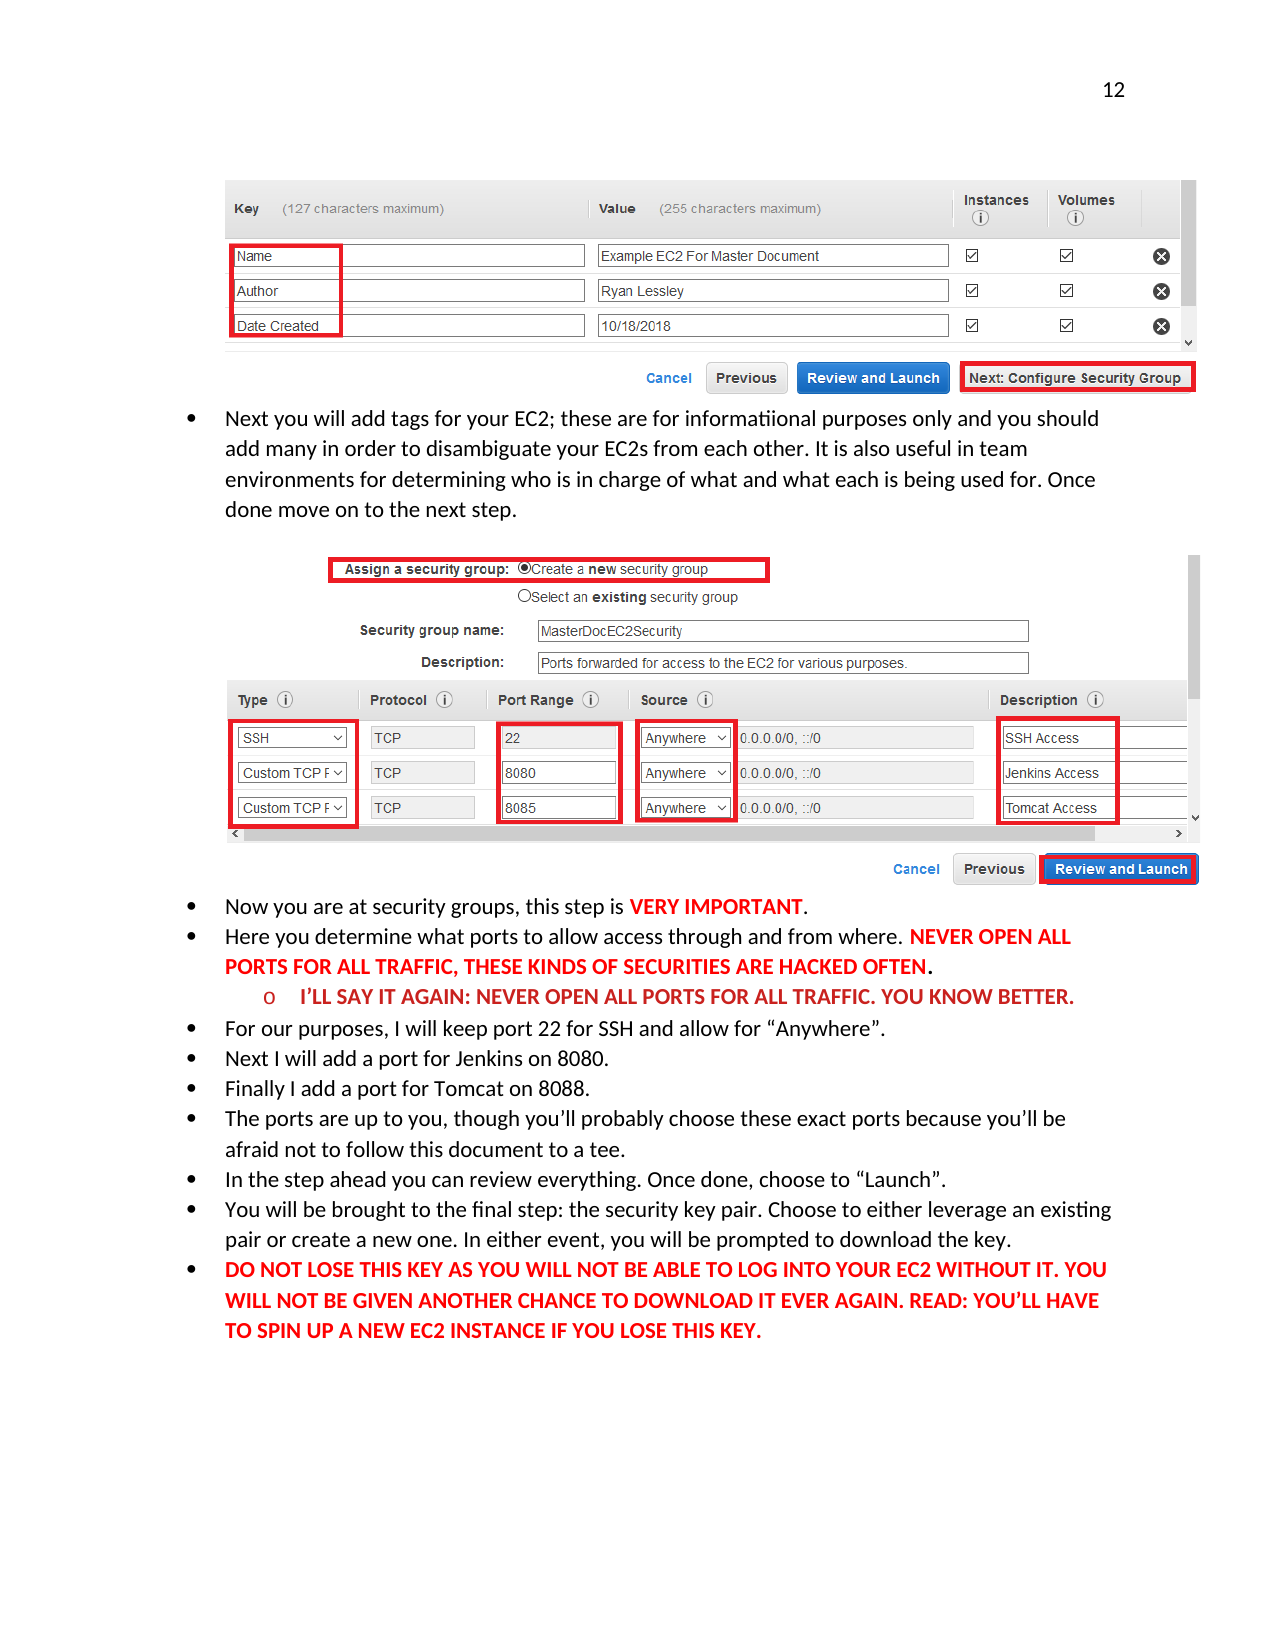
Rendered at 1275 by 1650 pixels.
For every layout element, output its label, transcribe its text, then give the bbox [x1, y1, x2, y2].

list Now you are at security groups, this step is VERY IMPORTANT. [187, 892, 1125, 920]
list Next you will add tags for your EC2; these are for informatiional purposes only and you should add many in order to disambiguate your EC2s from each other. It is also useful in team environments for determining who is in charge of what and what each is being used for. Once done move on to the next step. [187, 404, 1125, 523]
list DO NOT LOSE THIS KEY AS YOU WILL NOT BE ABLE TO LOG INTO YOUR EC2 WITHOUT IT. YOU WILL NOT BE GIVEN ANOTHER CHANCE TO DOWNLOAD IT EVER AGAIN. READ: YOU’LL HAVE TO SPIN UP A NEW EC2 INSTANCE IF YOU LOSE THIS KEY. [187, 1256, 1125, 1344]
list I’LL SAY IT AGAIN: NEVER OPEN ALL PORTS FOR ALL TRAFFIC. YOU KNOW BETTER. [262, 982, 1125, 1012]
list Finally I add a port for Tomcat on 8088. [187, 1074, 1125, 1102]
list The ports are up to you, though you’ll probably choose these exact ports because you’ll be afraid not to follow this document to a tee. [187, 1104, 1125, 1163]
picture [225, 180, 1199, 401]
list For our purposes, I will keep port 22 for SSH and allow for “Anywhere”. [187, 1014, 1125, 1042]
list You will be brought to the final step: the security key pair. Choose to either leverage an existing pair or create a new one. In either event, you will be prompted to download the key. [187, 1195, 1125, 1253]
picture [225, 555, 1200, 889]
list In the step ahead you can review everything. Once done, choose to “Launch”. [187, 1165, 1125, 1193]
list Here you determine what ports to allow access through and from where. NEVER OPEN ALL PORTS FOR ALL TRAFFIC, THESE KINDS OF SECURITIES ARE HACKED OFTEN. [187, 922, 1125, 980]
list Next I will add a port for Jenkins on 8080. [187, 1044, 1125, 1072]
